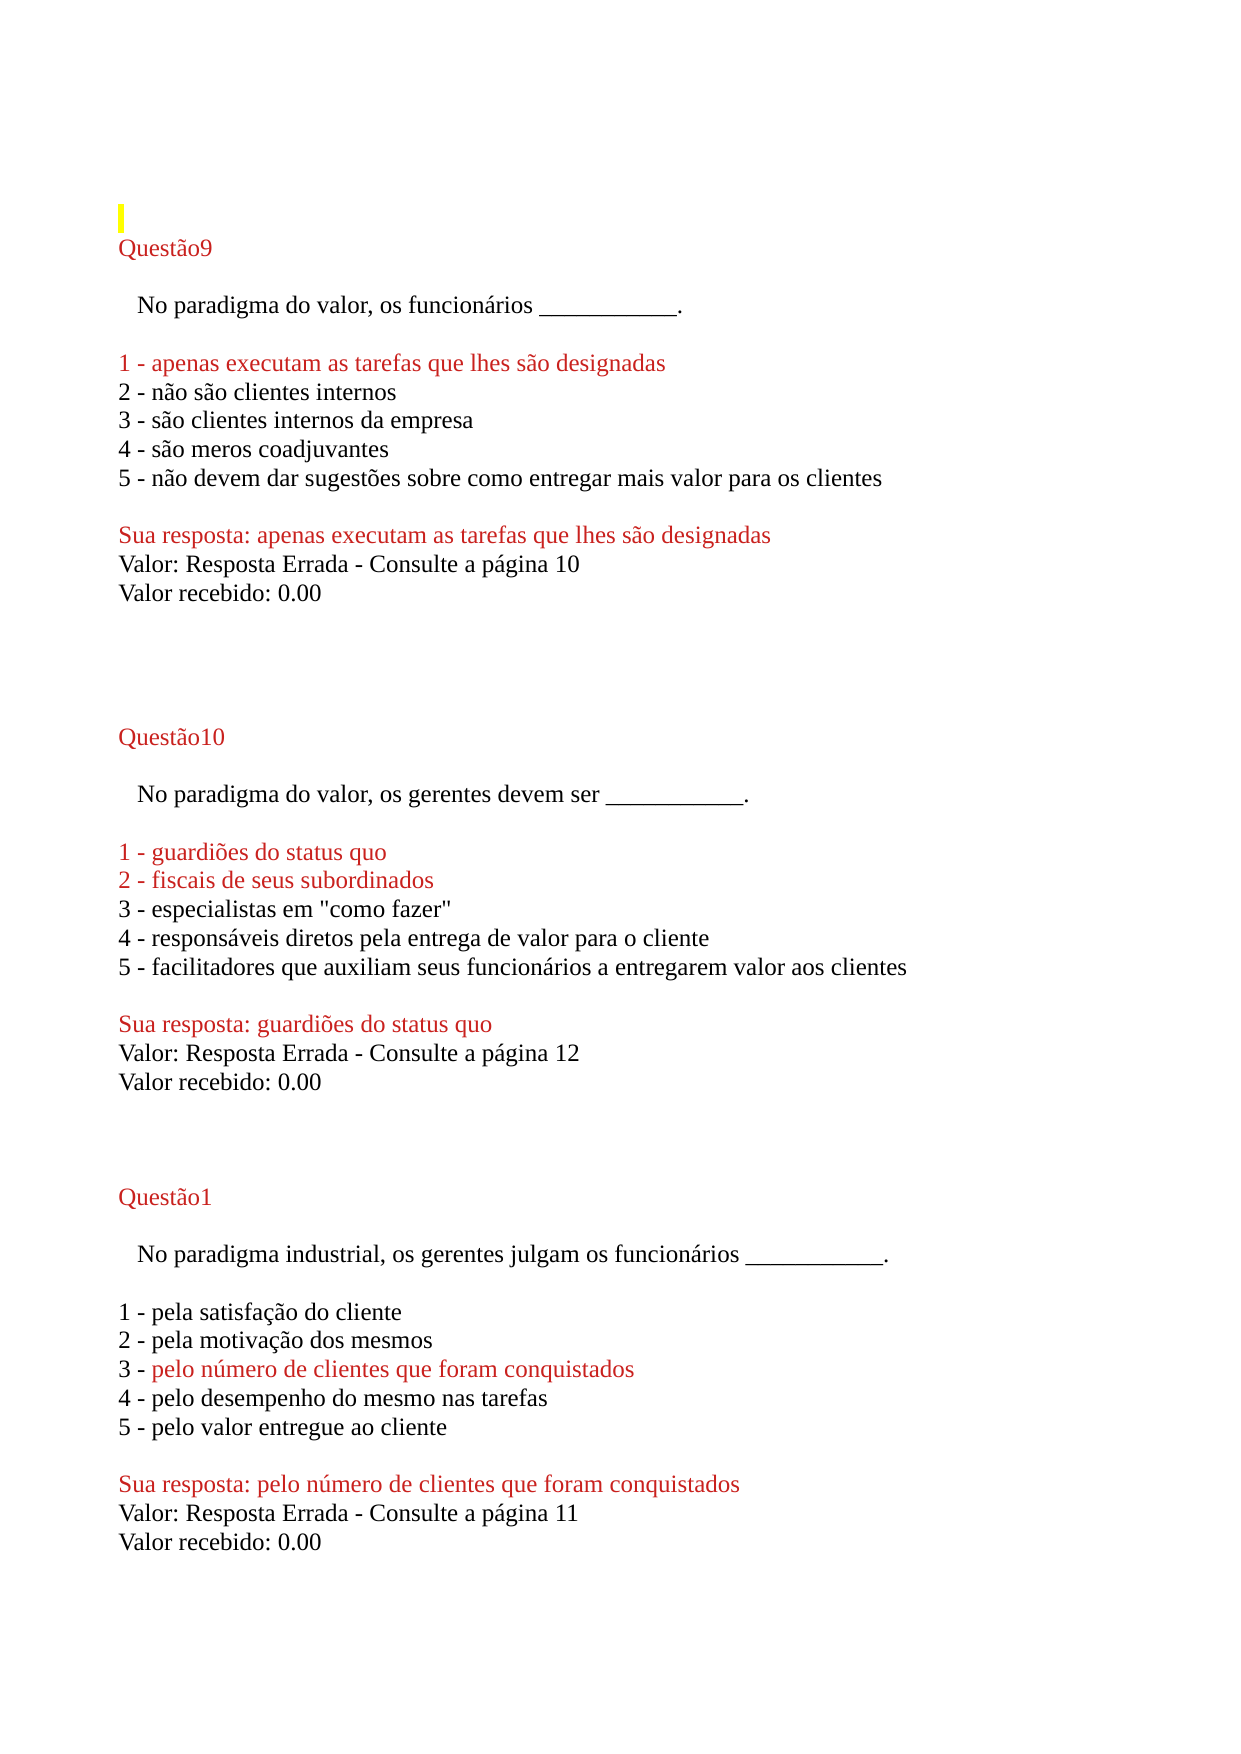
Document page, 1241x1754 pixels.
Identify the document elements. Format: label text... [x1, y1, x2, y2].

text Valor recebido: 0.00 [118, 1527, 1122, 1556]
text 1 - guardiões do status quo [118, 837, 1122, 866]
text 3 - pelo número de clientes que foram conquistados [118, 1354, 1122, 1383]
text Valor: Resposta Errada - Consulte a página 10 [118, 549, 1122, 578]
text No paradigma do valor, os funcionários ___________. [118, 291, 1122, 319]
text 4 - responsáveis diretos pela entrega de valor para o cliente [118, 923, 1122, 952]
text 1 - pela satisfação do cliente [118, 1297, 1122, 1326]
text Questão9 [118, 233, 1122, 262]
text Sua resposta: pelo número de clientes que foram conquistados [118, 1469, 1122, 1498]
text 4 - pelo desempenho do mesmo nas tarefas [118, 1383, 1122, 1412]
text 2 - fiscais de seus subordinados [118, 866, 1122, 894]
text 1 - apenas executam as tarefas que lhes são designadas [118, 348, 1122, 377]
text 5 - não devem dar sugestões sobre como entregar mais valor para os clientes [118, 463, 1122, 492]
text 4 - são meros coadjuvantes [118, 434, 1122, 463]
text Questão1 [118, 1182, 1122, 1211]
text Valor: Resposta Errada - Consulte a página 12 [118, 1038, 1122, 1067]
text 5 - facilitadores que auxiliam seus funcionários a entregarem valor aos clientes [118, 952, 1122, 981]
text 2 - não são clientes internos [118, 377, 1122, 406]
text 3 - especialistas em "como fazer" [118, 894, 1122, 923]
text No paradigma industrial, os gerentes julgam os funcionários ___________. [118, 1239, 1122, 1268]
text 2 - pela motivação dos mesmos [118, 1326, 1122, 1354]
text 3 - são clientes internos da empresa [118, 406, 1122, 434]
text Questão10 [118, 722, 1122, 751]
text Valor recebido: 0.00 [118, 1067, 1122, 1096]
text 5 - pelo valor entregue ao cliente [118, 1412, 1122, 1441]
text Valor: Resposta Errada - Consulte a página 11 [118, 1498, 1122, 1527]
text Valor recebido: 0.00 [118, 578, 1122, 607]
text Sua resposta: guardiões do status quo [118, 1009, 1122, 1038]
text Sua resposta: apenas executam as tarefas que lhes são designadas [118, 521, 1122, 549]
text No paradigma do valor, os gerentes devem ser ___________. [118, 779, 1122, 808]
